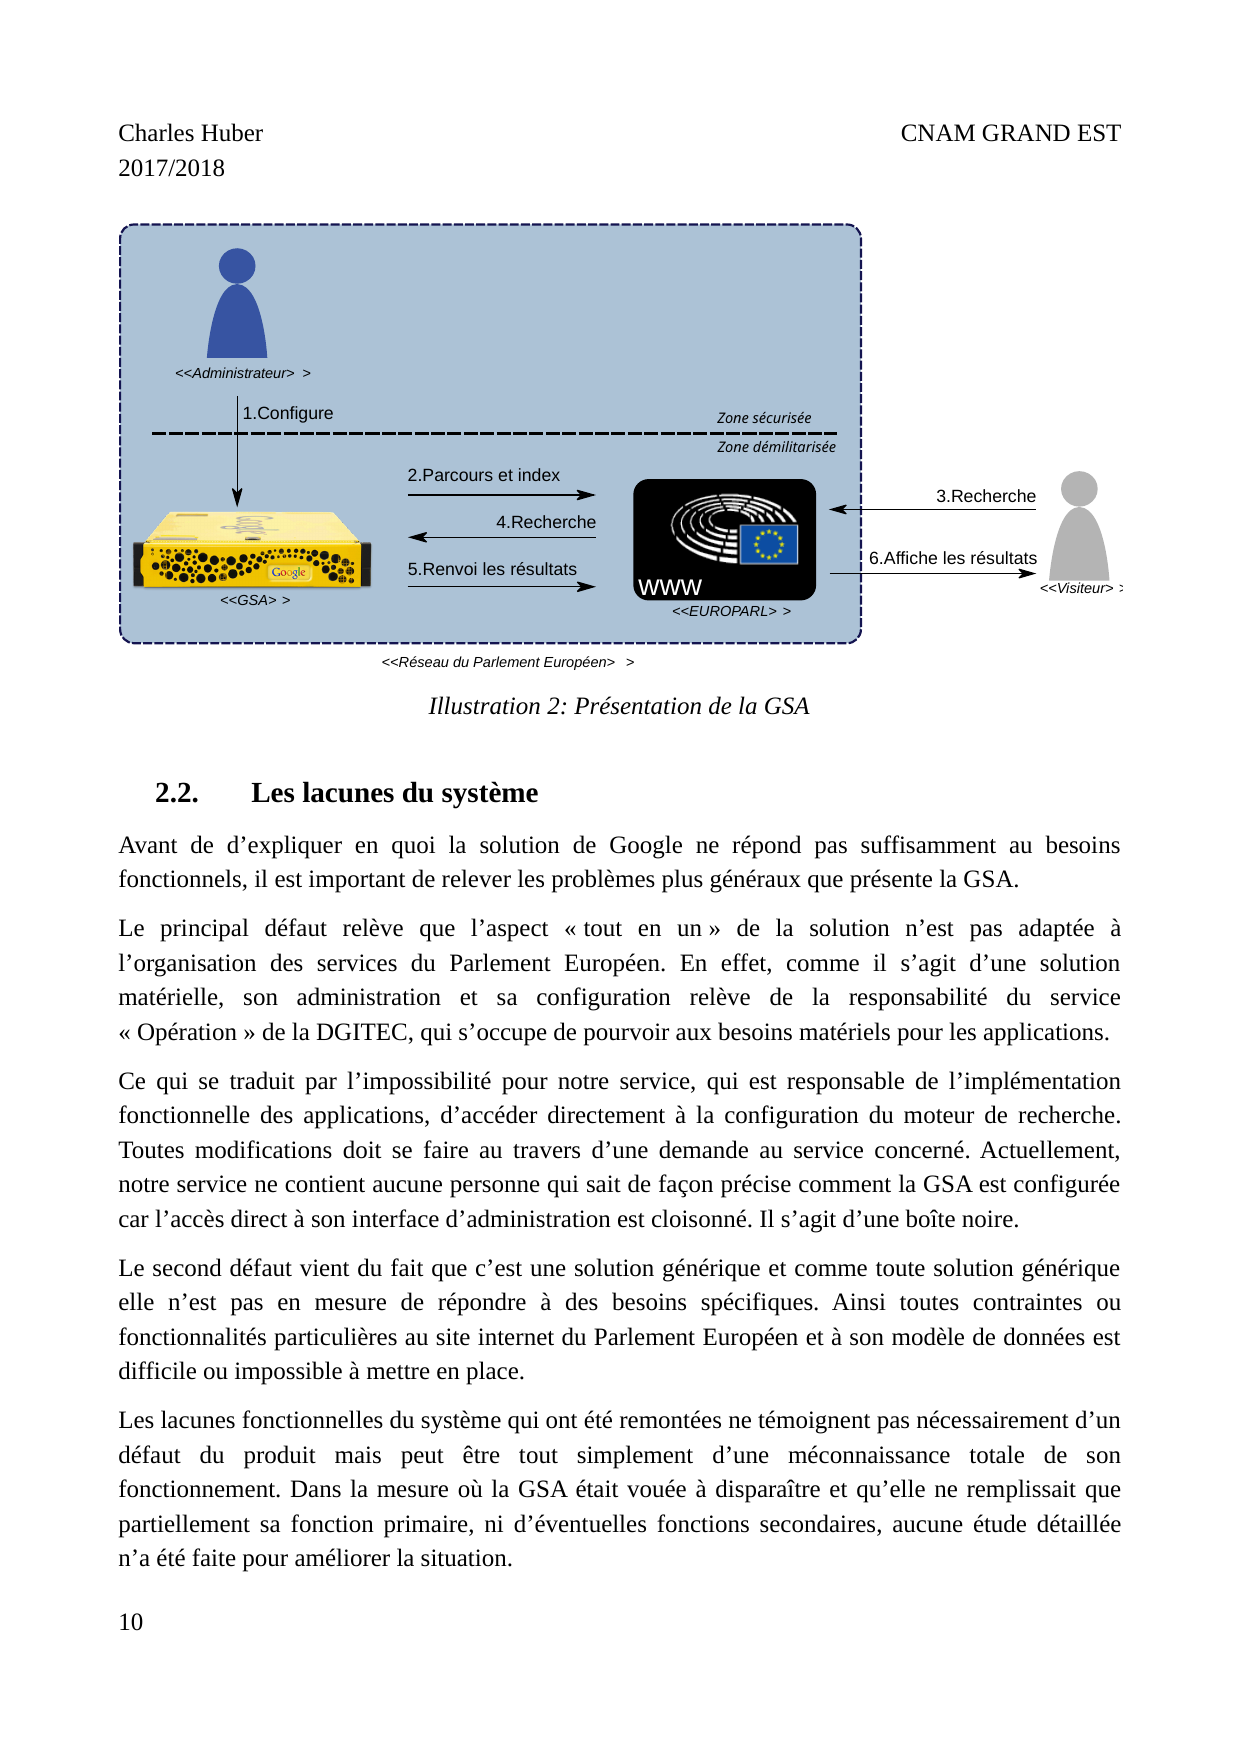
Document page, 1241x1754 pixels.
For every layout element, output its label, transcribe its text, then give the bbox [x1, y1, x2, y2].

text Illustration 2: Présentation de la GSA [118, 223, 1122, 720]
text Le second défaut vient du fait que c’est une solution générique et comme toute solution générique elle n’est pas en mesure de répondre à des besoins spécifiques. Ainsi toutes contraintes ou fonctionnalités particulières au site internet du Parlement Européen et à son modèle de données est difficile ou impossible à mettre en place. [118, 1253, 1122, 1385]
text Ce qui se traduit par l’impossibilité pour notre service, qui est responsable de l’implémentation fonctionnelle des applications, d’accéder directement à la configuration du moteur de recherche. Toutes modifications doit se faire au travers d’une demande au service concerné. Actuellement, notre service ne contient aucune personne qui sait de façon précise comment la GSA est configurée car l’accès direct à son interface d’administration est cloisonné. Il s’agit d’une boîte noire. [118, 1066, 1122, 1232]
text Le principal défaut relève que l’aspect « tout en un » de la solution n’est pas adaptée à l’organisation des services du Parlement Européen. En effet, comme il s’agit d’une solution matérielle, son administration et sa configuration relève de la responsabilité du service « Opération » de la DGITEC, qui s’occupe de pourvoir aux besoins matériels pour les applications. [118, 913, 1122, 1045]
subtitle Les lacunes du système [148, 775, 1122, 808]
text Avant de d’expliquer en quoi la solution de Google ne répond pas suffisamment au besoins fonctionnels, il est important de relever les problèmes plus généraux que présente la GSA. [118, 830, 1122, 893]
text Les lacunes fonctionnelles du système qui ont été remontées ne témoignent pas nécessairement d’un défaut du produit mais peut être tout simplement d’une méconnaissance totale de son fonctionnement. Dans la mesure où la GSA était vouée à disparaître et qu’elle ne remplissait que partiellement sa fonction primaire, ni d’éventuelles fonctions secondaires, aucune étude détaillée n’a été faite pour améliorer la situation. [118, 1405, 1122, 1572]
